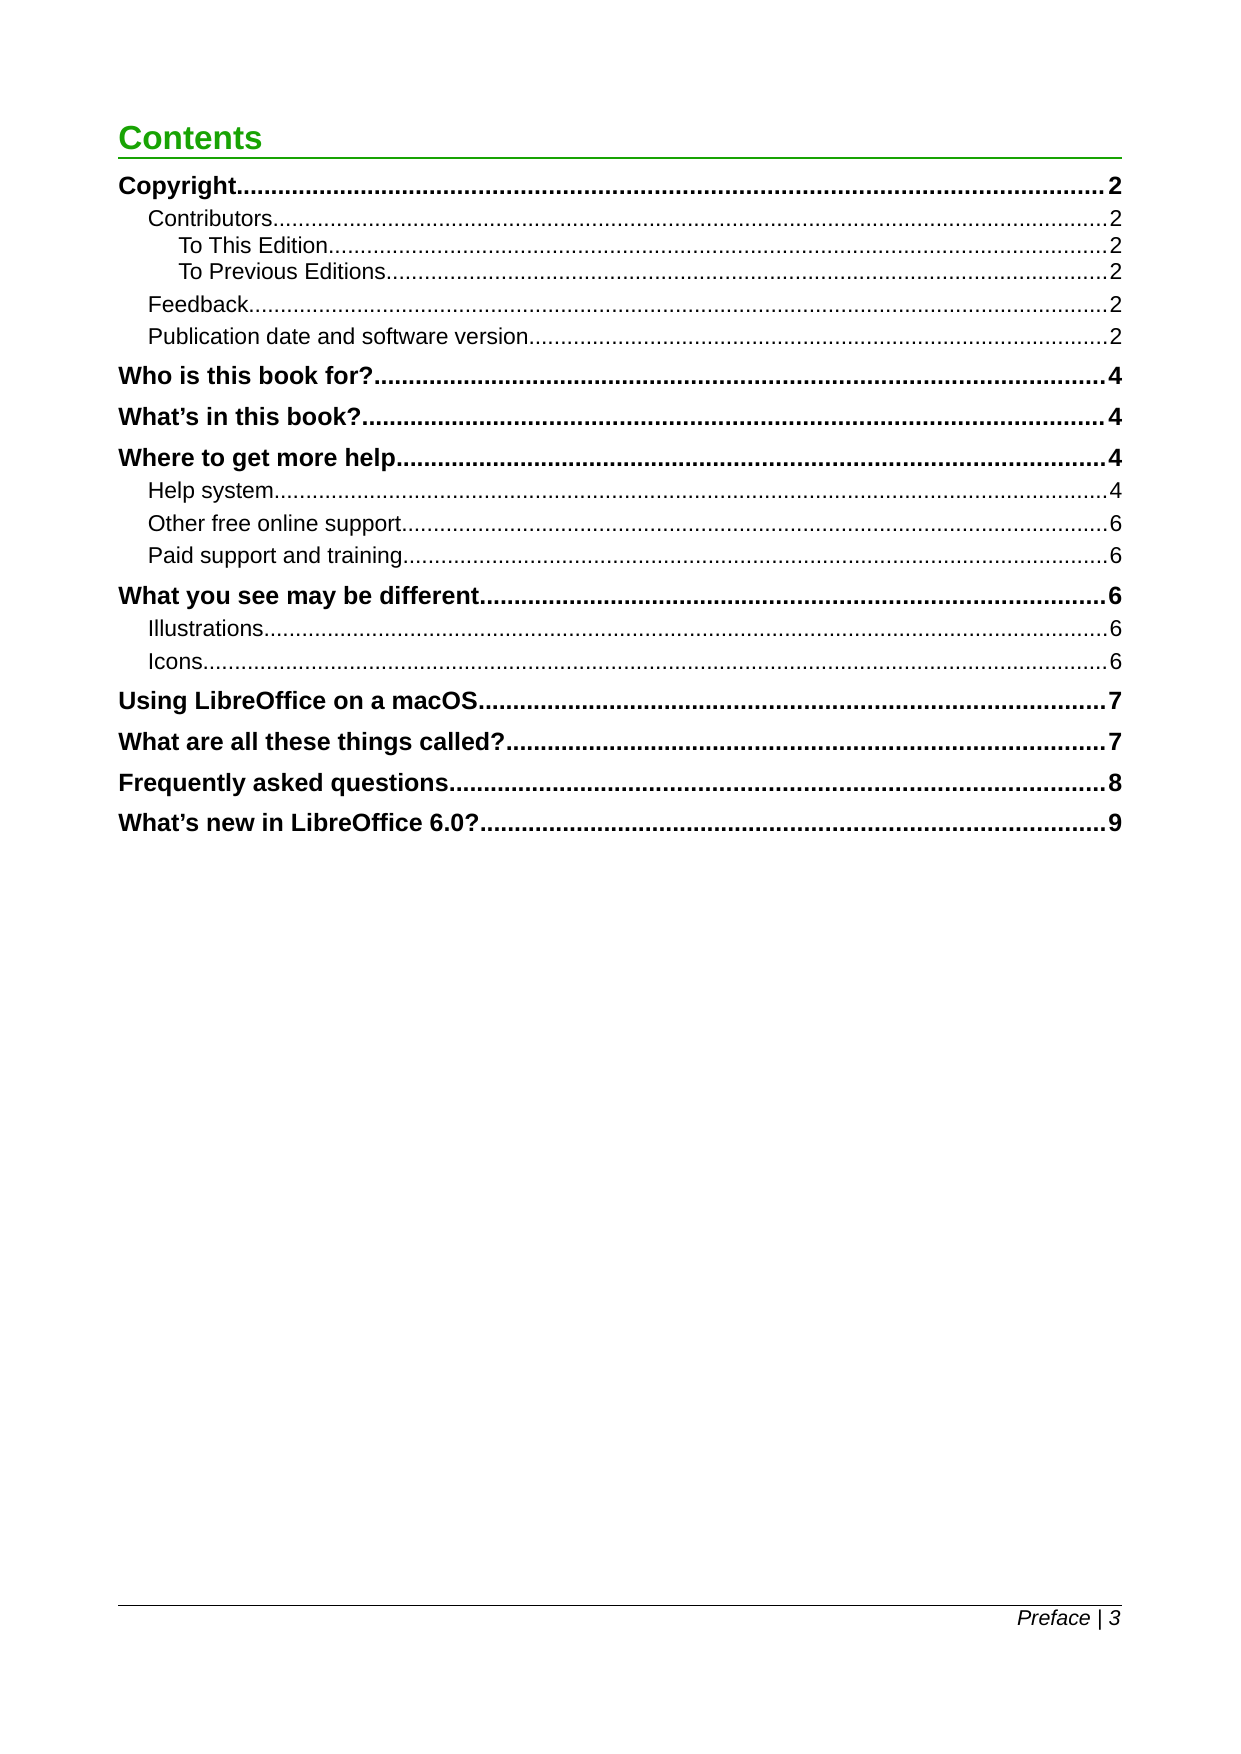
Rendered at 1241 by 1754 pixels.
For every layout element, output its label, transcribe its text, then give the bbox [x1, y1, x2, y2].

text Who is this book for? 4 [118, 361, 1122, 390]
text Frequently asked questions 8 [118, 768, 1122, 796]
text Paid support and training 6 [148, 542, 1122, 569]
text Where to get more help 4 [118, 443, 1122, 471]
subtitle Contents [118, 118, 1122, 157]
text Using LibreOffice on a macOS 7 [118, 686, 1122, 715]
text Contributors 2 [148, 205, 1122, 232]
text Illustrations 6 [148, 615, 1122, 642]
text To This Edition 2 [178, 232, 1122, 258]
text To Previous Editions 2 [178, 258, 1122, 284]
text Icons 6 [148, 648, 1122, 674]
text Help system 4 [148, 477, 1122, 504]
text Copyright 2 [118, 171, 1122, 199]
text What are all these things called? 7 [118, 727, 1122, 756]
text What’s new in LibreOffice 6.0? 9 [118, 808, 1122, 837]
text Publication date and software version 2 [148, 323, 1122, 349]
text Other free online support 6 [148, 510, 1122, 536]
text Feedback 2 [148, 291, 1122, 317]
text What you see may be different 6 [118, 581, 1122, 609]
text What’s in this book? 4 [118, 402, 1122, 431]
